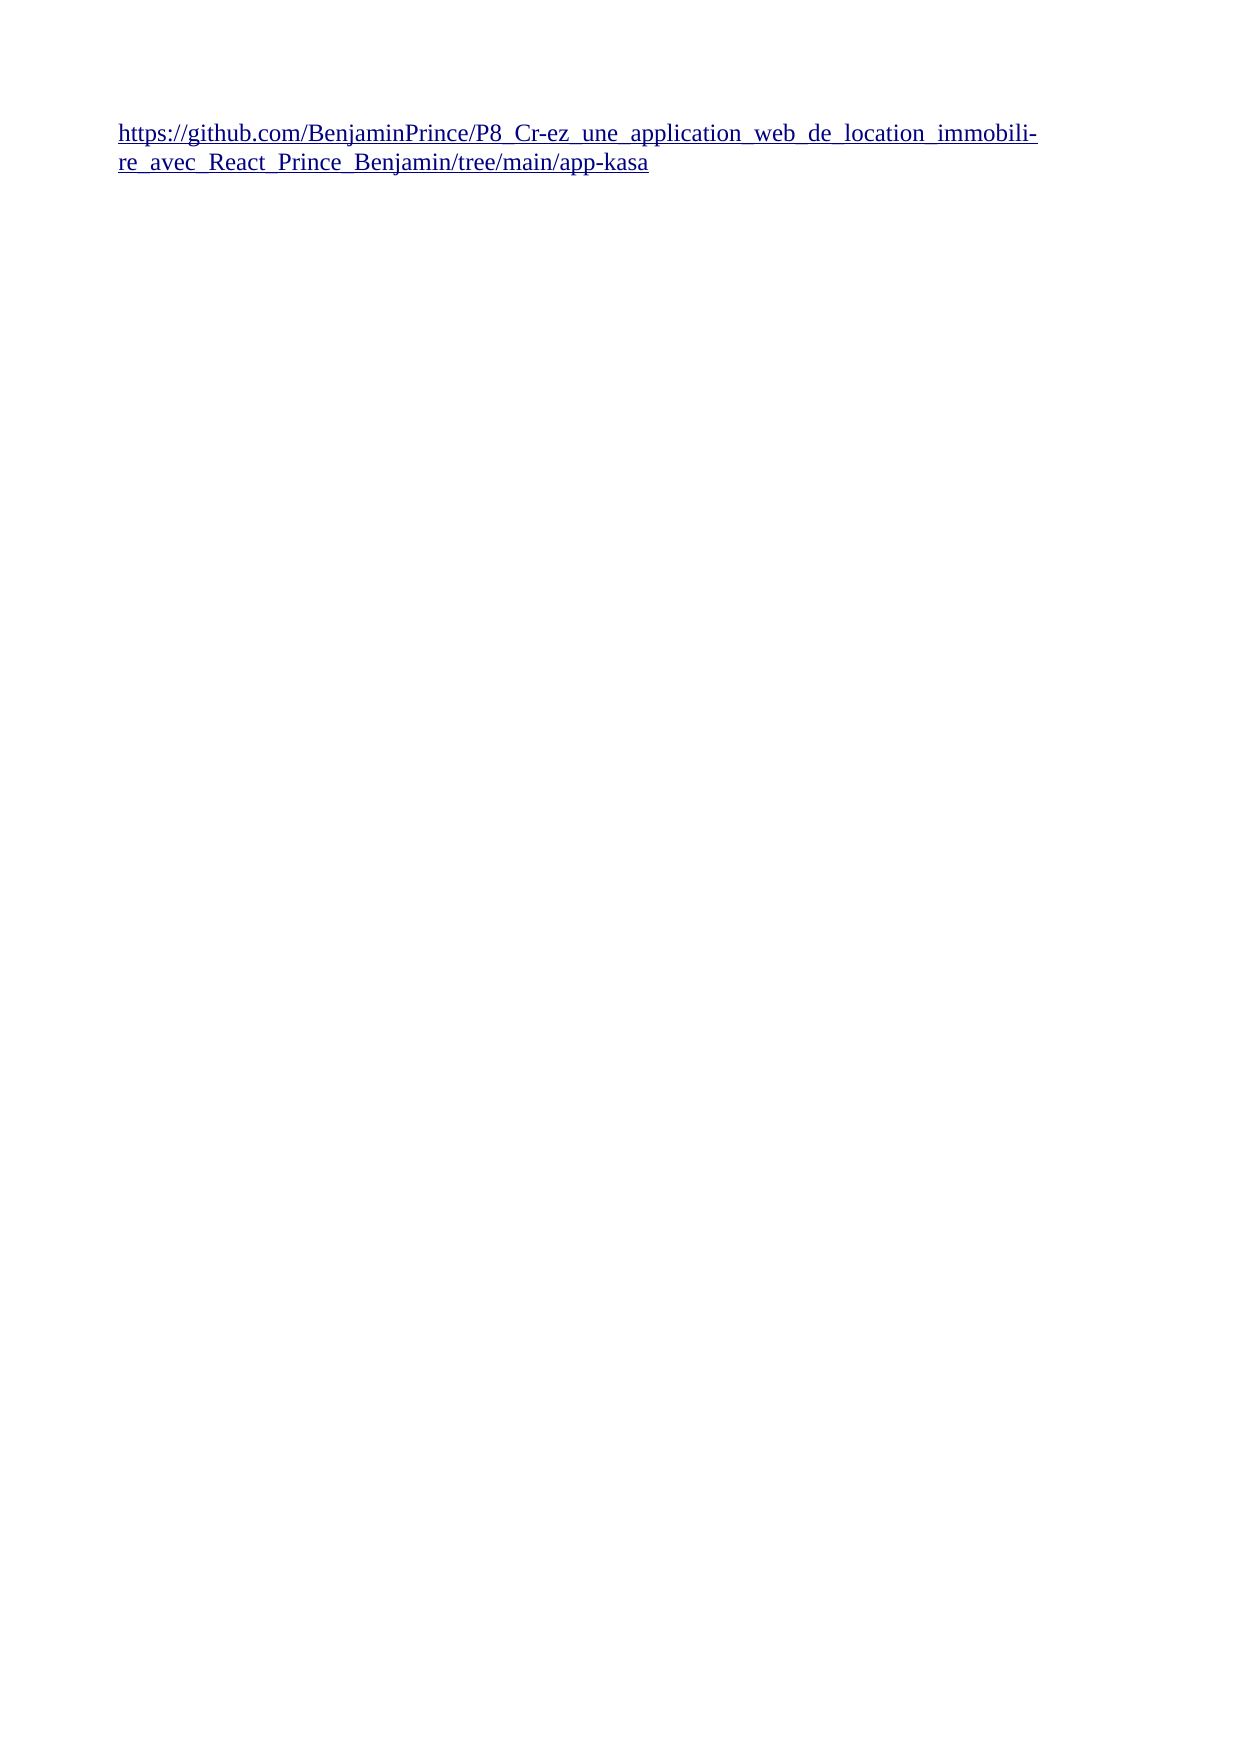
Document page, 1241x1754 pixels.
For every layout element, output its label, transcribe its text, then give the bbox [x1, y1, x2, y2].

text https://github.com/BenjaminPrince/P8_Cr-ez_une_application_web_de_location_immobili-re_avec_React_Prince_Benjamin/tree/main/app-kasa [118, 118, 1122, 204]
